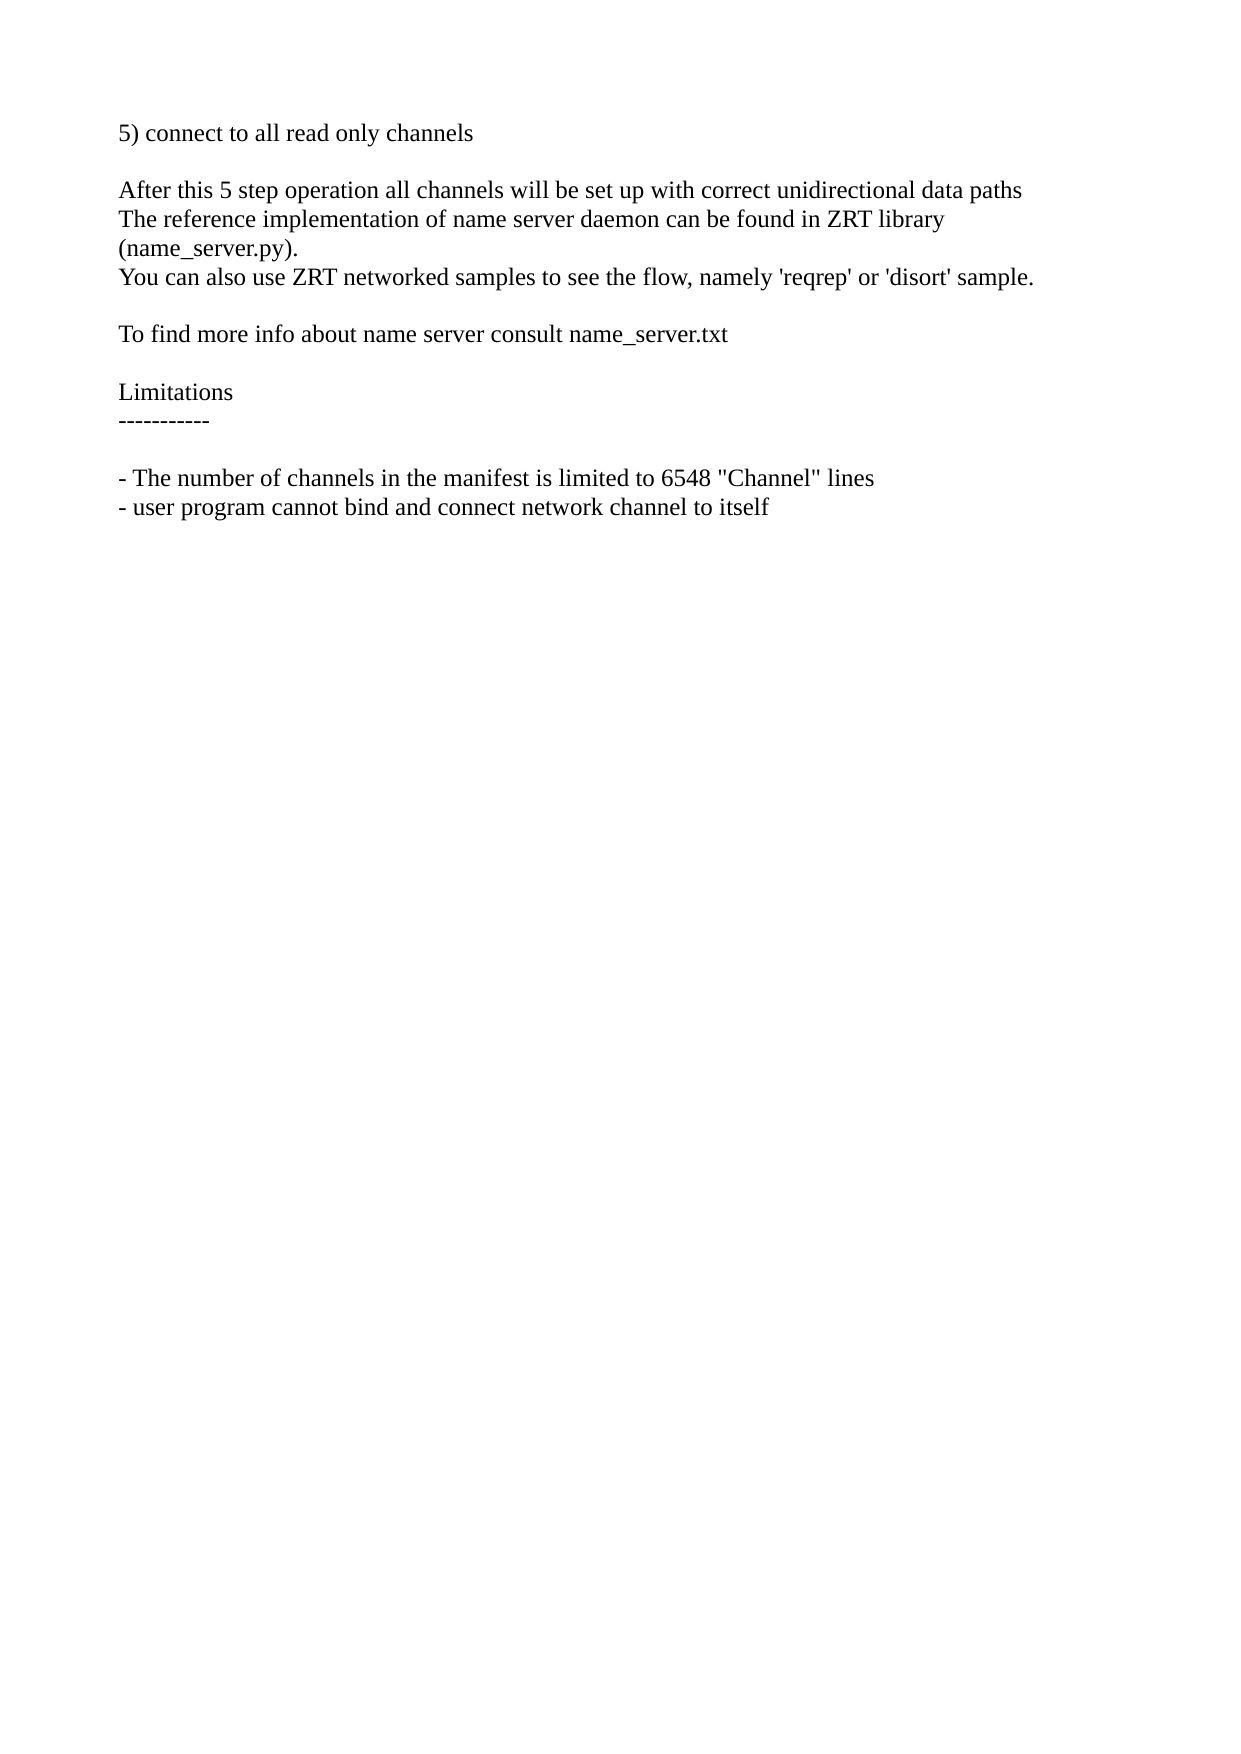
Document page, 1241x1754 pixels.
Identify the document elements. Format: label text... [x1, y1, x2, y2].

text Limitations [118, 377, 1122, 406]
text - The number of channels in the manifest is limited to 6548 "Channel" lines [118, 463, 1122, 492]
text 5) connect to all read only channels [118, 118, 1122, 147]
text After this 5 step operation all channels will be set up with correct unidirectional data paths [118, 176, 1122, 204]
text - user program cannot bind and connect network channel to itself [118, 492, 1122, 521]
text To find more info about name server consult name_server.txt [118, 319, 1122, 348]
text You can also use ZRT networked samples to see the flow, namely 'reqrep' or 'disort' sample. [118, 262, 1122, 291]
text The reference implementation of name server daemon can be found in ZRT library (name_server.py). [118, 204, 1122, 262]
text ----------- [118, 406, 1122, 434]
